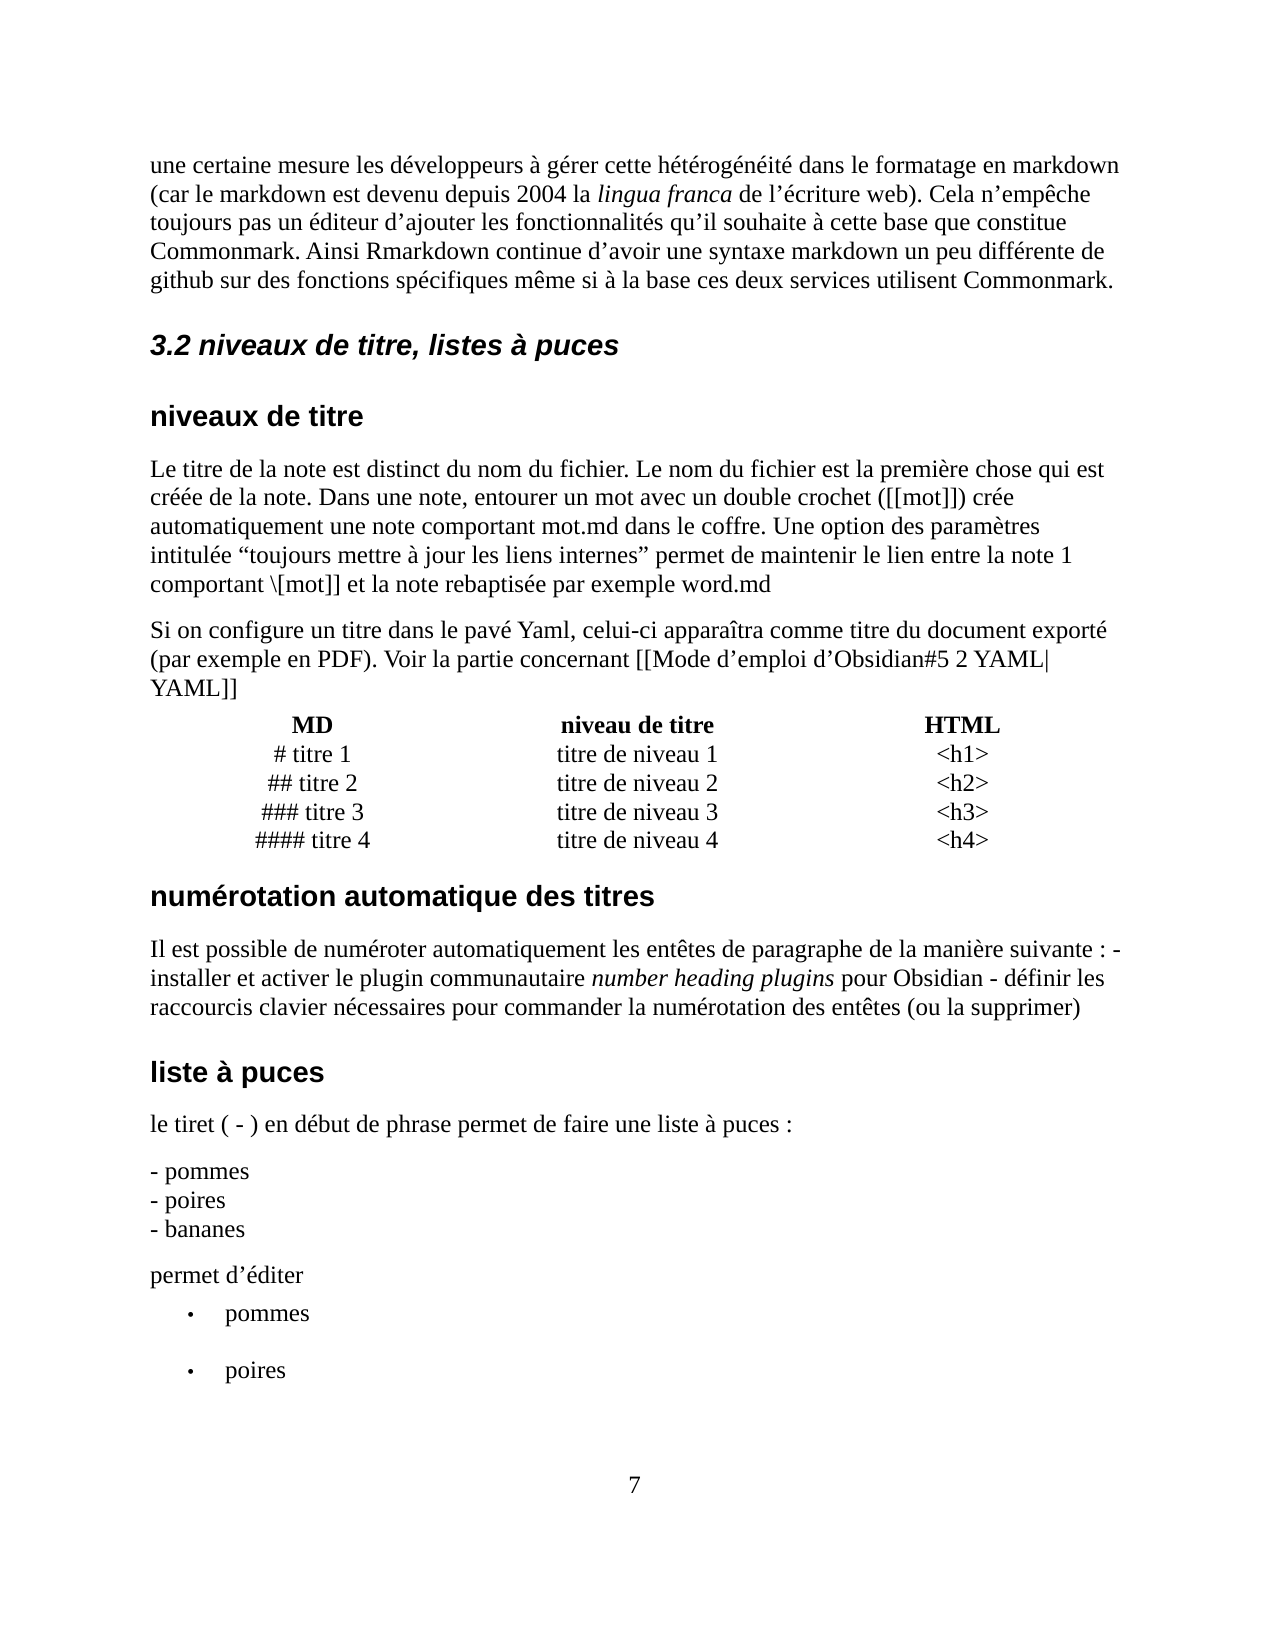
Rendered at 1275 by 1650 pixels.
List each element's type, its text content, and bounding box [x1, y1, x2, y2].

table_cell #### titre 4 [150, 826, 475, 854]
subtitle numérotation automatique des titres [150, 879, 1125, 913]
table_cell titre de niveau 2 [475, 768, 800, 797]
table_cell titre de niveau 1 [475, 739, 800, 768]
table_cell ## titre 2 [150, 768, 475, 797]
table_cell <h1> [800, 739, 1125, 768]
text Il est possible de numéroter automatiquement les entêtes de paragraphe de la manière suivante : - installer et activer le plugin communautaire number heading plugins pour Obsidian - définir les raccourcis clavier nécessaires pour commander la numérotation des entêtes (ou la supprimer) [150, 934, 1125, 1021]
table_cell titre de niveau 3 [475, 797, 800, 826]
table_cell # titre 1 [150, 739, 475, 768]
list poires [187, 1356, 1125, 1413]
table_cell titre de niveau 4 [475, 826, 800, 854]
text le tiret ( - ) en début de phrase permet de faire une liste à puces : [150, 1109, 1125, 1138]
table_header niveau de titre [475, 711, 800, 739]
subtitle 3.2 niveaux de titre, listes à puces [150, 328, 1125, 361]
list pommes [187, 1298, 1125, 1356]
table_cell <h3> [800, 797, 1125, 826]
table_cell ### titre 3 [150, 797, 475, 826]
table_cell <h2> [800, 768, 1125, 797]
text Si on configure un titre dans le pavé Yaml, celui-ci apparaîtra comme titre du document exporté (par exemple en PDF). Voir la partie concernant [[Mode d’emploi d’Obsidian#5 2 YAML|YAML]] [150, 615, 1125, 702]
text une certaine mesure les développeurs à gérer cette hétérogénéité dans le formatage en markdown (car le markdown est devenu depuis 2004 la lingua franca de l’écriture web). Cela n’empêche toujours pas un éditeur d’ajouter les fonctionnalités qu’il souhaite à cette base que constitue Commonmark. Ainsi Rmarkdown continue d’avoir une syntaxe markdown un peu différente de github sur des fonctions spécifiques même si à la base ces deux services utilisent Commonmark. [150, 150, 1125, 294]
text - pommes - poires - bananes [150, 1156, 1125, 1242]
table_cell <h4> [800, 826, 1125, 854]
subtitle liste à puces [150, 1054, 1125, 1088]
text permet d’éditer [150, 1260, 1125, 1289]
table_header MD [150, 711, 475, 739]
subtitle niveaux de titre [150, 399, 1125, 432]
table_header HTML [800, 711, 1125, 739]
text Le titre de la note est distinct du nom du fichier. Le nom du fichier est la première chose qui est créée de la note. Dans une note, entourer un mot avec un double crochet ([[mot]]) crée automatiquement une note comportant mot.md dans le coffre. Une option des paramètres intitulée “toujours mettre à jour les liens internes” permet de maintenir le lien entre la note 1 comportant \[mot]] et la note rebaptisée par exemple word.md [150, 454, 1125, 597]
